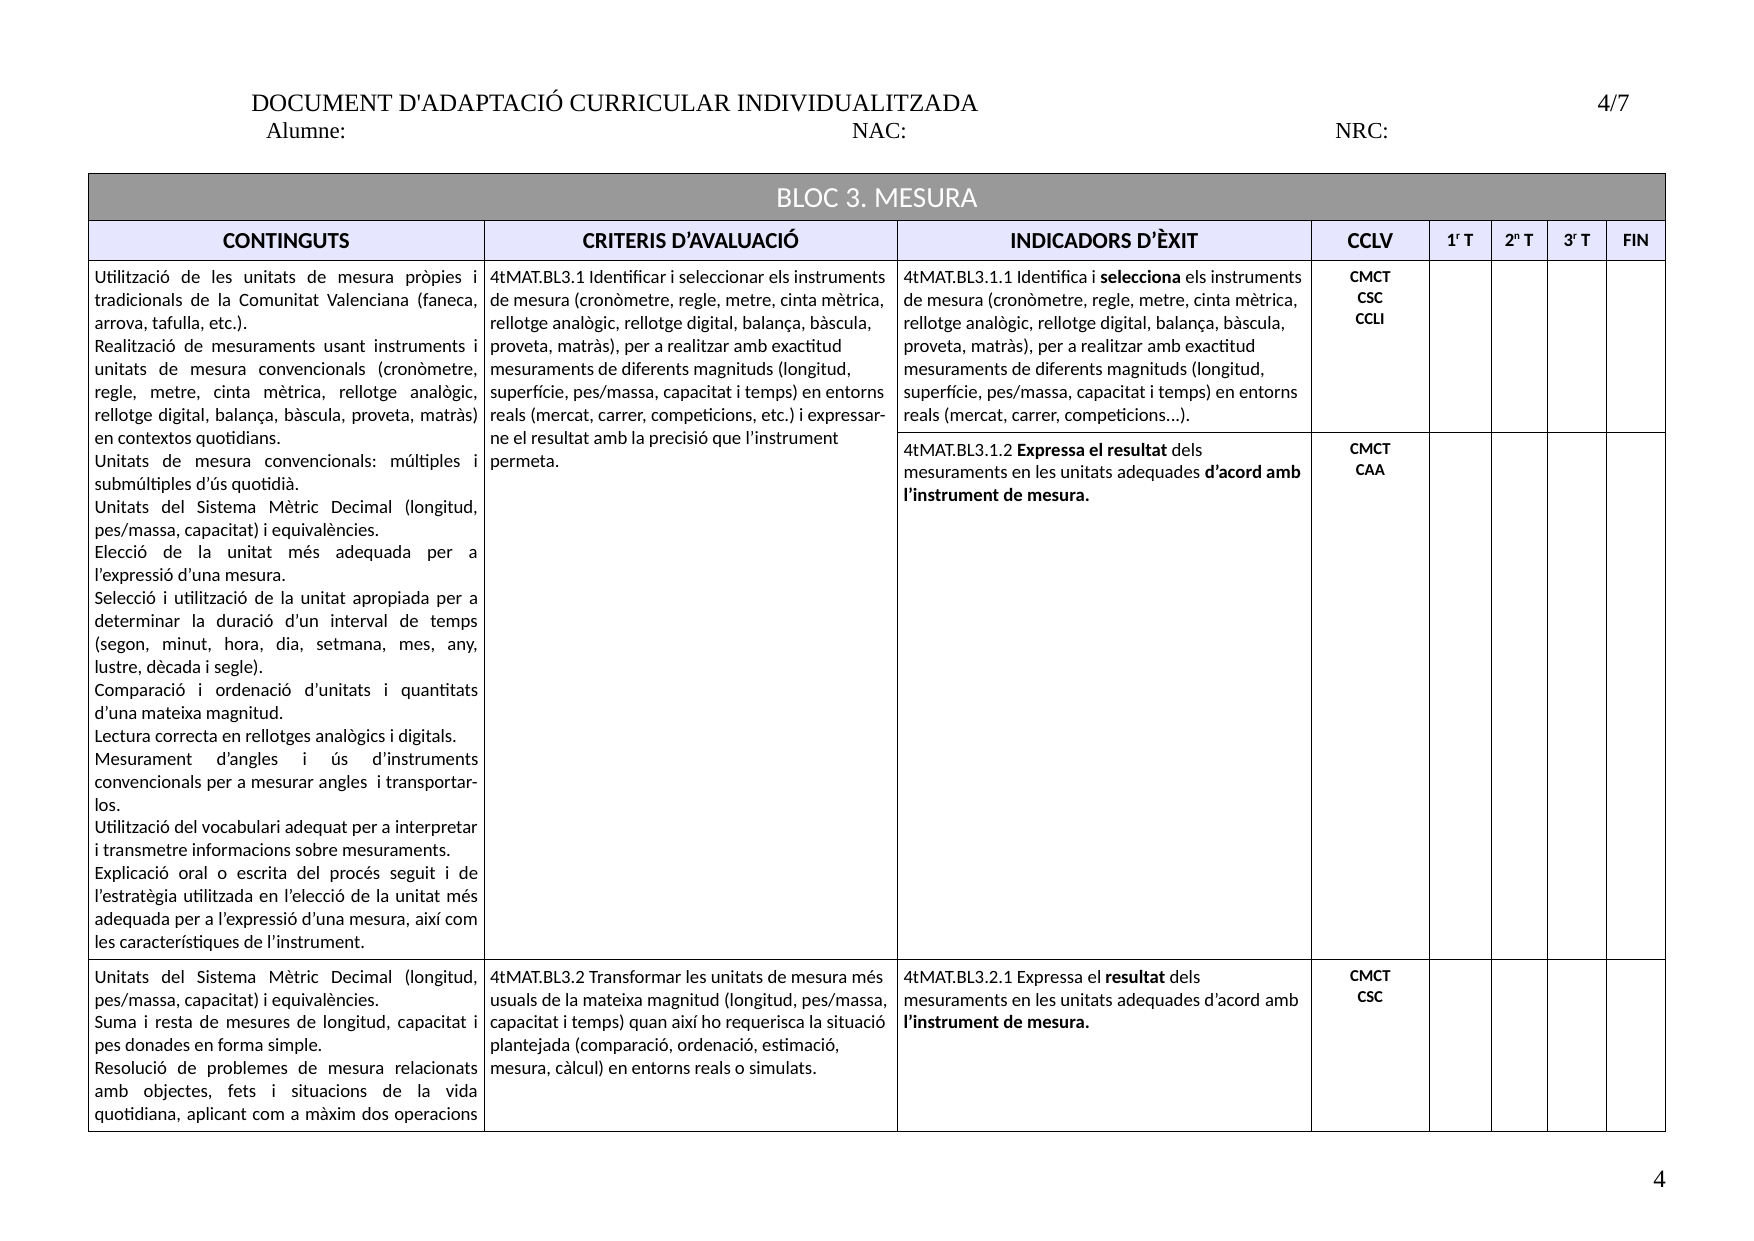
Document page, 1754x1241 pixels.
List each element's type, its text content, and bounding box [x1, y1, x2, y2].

table_cell CMCT CAA [1312, 433, 1429, 959]
table_cell INDICADORS D’ÈXIT [898, 221, 1311, 260]
table_cell [1492, 261, 1547, 432]
table_cell 4tMAT.BL3.1.1 Identifica i selecciona els instruments de mesura (cronòmetre, regle, metre, cinta mètrica, rellotge analògic, rellotge digital, balança, bàscula, proveta, matràs), per a realitzar amb exactitud mesuraments de diferents magnituds (longitud, superfície, pes/massa, capacitat i temps) en entorns reals (mercat, carrer, competicions...). [898, 261, 1311, 432]
table_cell 3r T [1548, 221, 1606, 260]
table_cell 1r T [1430, 221, 1491, 260]
table_cell 4tMAT.BL3.1.2 Expressa el resultat dels mesuraments en les unitats adequades d’acord amb l’instrument de mesura. [898, 433, 1311, 959]
table_cell [1607, 261, 1665, 432]
table_cell [1548, 960, 1606, 1131]
table_cell [1492, 960, 1547, 1131]
table_cell Utilització de les unitats de mesura pròpies i tradicionals de la Comunitat Valenciana (faneca, arrova, tafulla, etc.). Realització de mesuraments usant instruments i unitats de mesura convencionals (cronòmetre, regle, metre, cinta mètrica, rellotge analògic, rellotge digital, balança, bàscula, proveta, matràs) en contextos quotidians. Unitats de mesura convencionals: múltiples i submúltiples d’ús quotidià. Unitats del Sistema Mètric Decimal (longitud, pes/massa, capacitat) i equivalències. Elecció de la unitat més adequada per a l’expressió d’una mesura. Selecció i utilització de la unitat apropiada per a determinar la duració d’un interval de temps (segon, minut, hora, dia, setmana, mes, any, lustre, dècada i segle). Comparació i ordenació d’unitats i quantitats d’una mateixa magnitud. Lectura correcta en rellotges analògics i digitals. Mesurament d’angles i ús d’instruments convencionals per a mesurar angles i transportar-los. Utilització del vocabulari adequat per a interpretar i transmetre informacions sobre mesuraments. Explicació oral o escrita del procés seguit i de l’estratègia utilitzada en l’elecció de la unitat més adequada per a l’expressió d’una mesura, així com les característiques de l’instrument. [89, 261, 484, 959]
table_cell CRITERIS D’AVALUACIÓ [485, 221, 897, 260]
table_cell [1430, 960, 1491, 1131]
table_cell 4tMAT.BL3.1 Identificar i seleccionar els instruments de mesura (cronòmetre, regle, metre, cinta mètrica, rellotge analògic, rellotge digital, balança, bàscula, proveta, matràs), per a realitzar amb exactitud mesuraments de diferents magnituds (longitud, superfície, pes/massa, capacitat i temps) en entorns reals (mercat, carrer, competicions, etc.) i expressar-ne el resultat amb la precisió que l’instrument permeta. [485, 261, 897, 959]
table_cell 4tMAT.BL3.2 Transformar les unitats de mesura més usuals de la mateixa magnitud (longitud, pes/massa, capacitat i temps) quan així ho requerisca la situació plantejada (comparació, ordenació, estimació, mesura, càlcul) en entorns reals o simulats. [485, 960, 897, 1131]
table_cell CCLV [1312, 221, 1429, 260]
table_cell [1492, 433, 1547, 959]
table_cell 4tMAT.BL3.2.1 Expressa el resultat dels mesuraments en les unitats adequades d’acord amb l’instrument de mesura. [898, 960, 1311, 1131]
table_cell CONTINGUTS [89, 221, 484, 260]
table_cell [1548, 433, 1606, 959]
table_cell 2n T [1492, 221, 1547, 260]
table_cell FIN [1607, 221, 1665, 260]
table_cell Unitats del Sistema Mètric Decimal (longitud, pes/massa, capacitat) i equivalències. Suma i resta de mesures de longitud, capacitat i pes donades en forma simple. Resolució de problemes de mesura relacionats amb objectes, fets i situacions de la vida quotidiana, aplicant com a màxim dos operacions [89, 960, 484, 1131]
table_cell BLOC 3. MESURA [89, 174, 1665, 220]
table_cell CMCT CSC [1312, 960, 1429, 1131]
table_cell CMCT CSC CCLI [1312, 261, 1429, 432]
table_cell [1430, 433, 1491, 959]
table_cell [1430, 261, 1491, 432]
table_cell [1607, 433, 1665, 959]
table_cell [1548, 261, 1606, 432]
table_cell [1607, 960, 1665, 1131]
